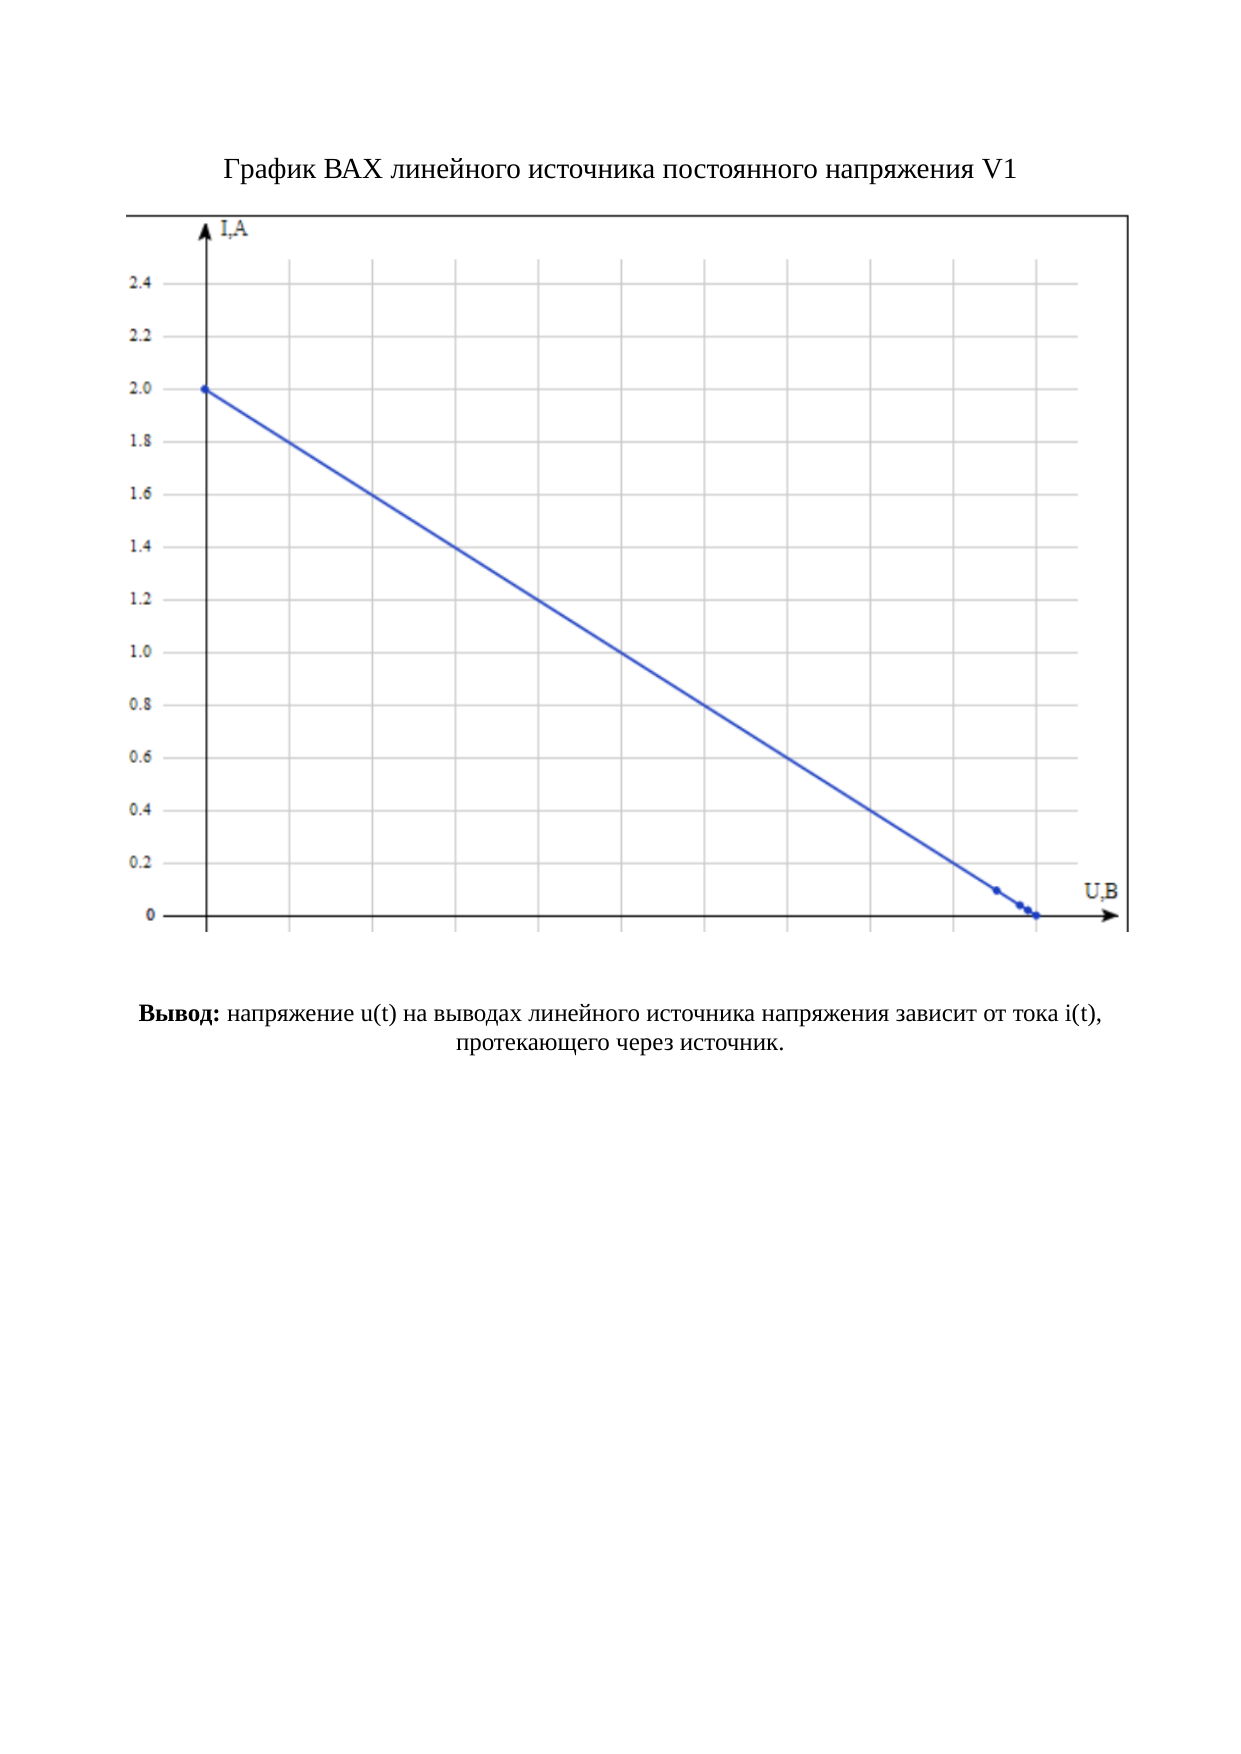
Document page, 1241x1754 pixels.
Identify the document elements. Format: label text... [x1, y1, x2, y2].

text График ВАХ линейного источника постоянного напряжения V1 [118, 118, 1122, 185]
text Вывод: напряжение u(t) на выводах линейного источника напряжения зависит от тока i(t), протекающего через источник. [118, 185, 1122, 1056]
